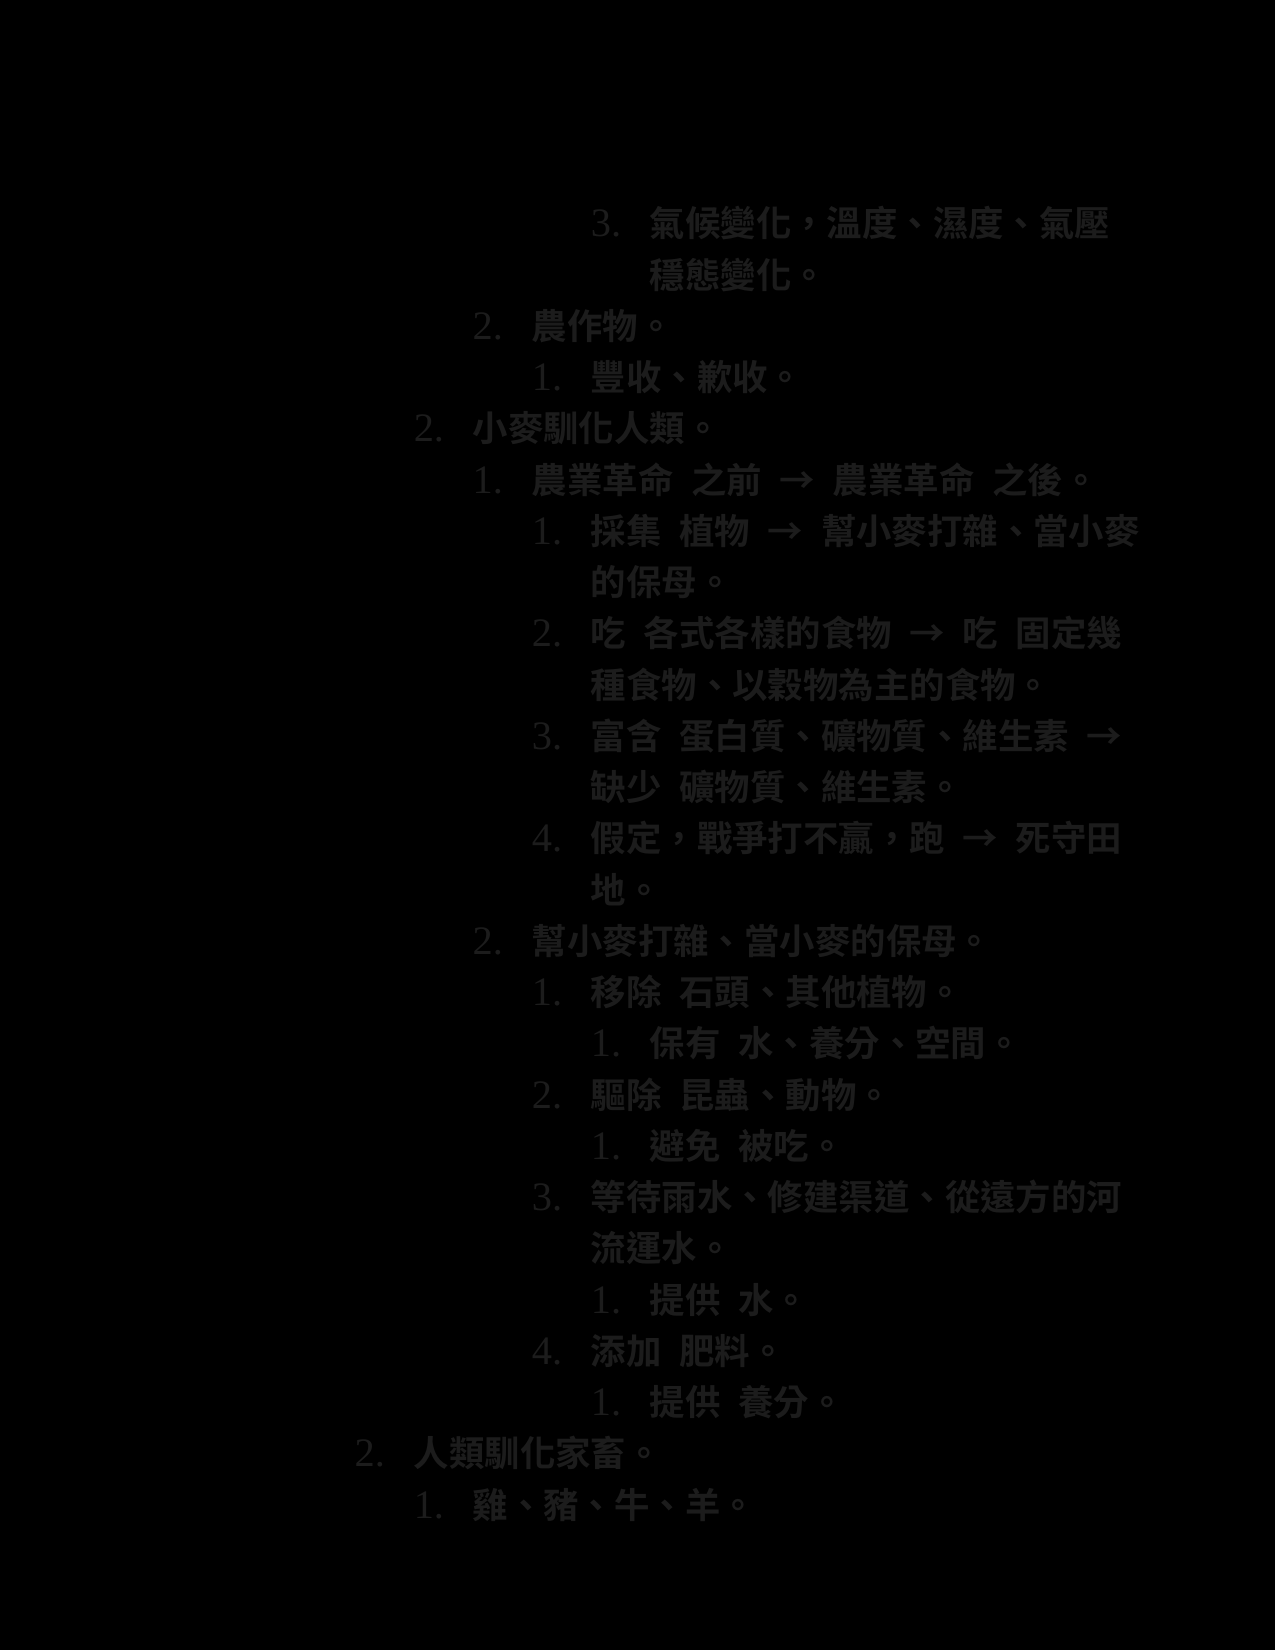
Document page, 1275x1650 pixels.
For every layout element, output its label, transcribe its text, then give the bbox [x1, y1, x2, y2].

list 保有 水、養分、空間。 [591, 1016, 1157, 1067]
list 假定，戰爭打不贏，跑 → 死守田地。 [532, 811, 1157, 913]
list 等待雨水、修建渠道、從遠方的河流運水。 [532, 1169, 1157, 1272]
list 氣候變化，溫度、濕度、氣壓 穩態變化。 [591, 196, 1157, 298]
list 小麥馴化人類。 [413, 401, 1157, 452]
list 富含 蛋白質、礦物質、維生素 → 缺少 礦物質、維生素。 [532, 708, 1157, 811]
list 添加 肥料。 [532, 1323, 1157, 1374]
list 人類馴化家畜。 [354, 1426, 1157, 1477]
list 提供 養分。 [591, 1374, 1157, 1426]
list 吃 各式各樣的食物 → 吃 固定幾種食物、以穀物為主的食物。 [532, 606, 1157, 708]
list 移除 石頭、其他植物。 [532, 964, 1157, 1016]
list 提供 水。 [591, 1272, 1157, 1323]
list 幫小麥打雜、當小麥的保母。 [472, 913, 1157, 964]
list 豐收、歉收。 [532, 349, 1157, 401]
list 雞、豬、牛、羊。 [413, 1477, 1157, 1528]
list 驅除 昆蟲、動物。 [532, 1067, 1157, 1118]
list 農業革命 之前 → 農業革命 之後。 [472, 452, 1157, 503]
list 避免 被吃。 [591, 1118, 1157, 1169]
list 農作物。 [472, 298, 1157, 349]
list 採集 植物 → 幫小麥打雜、當小麥的保母。 [532, 503, 1157, 606]
